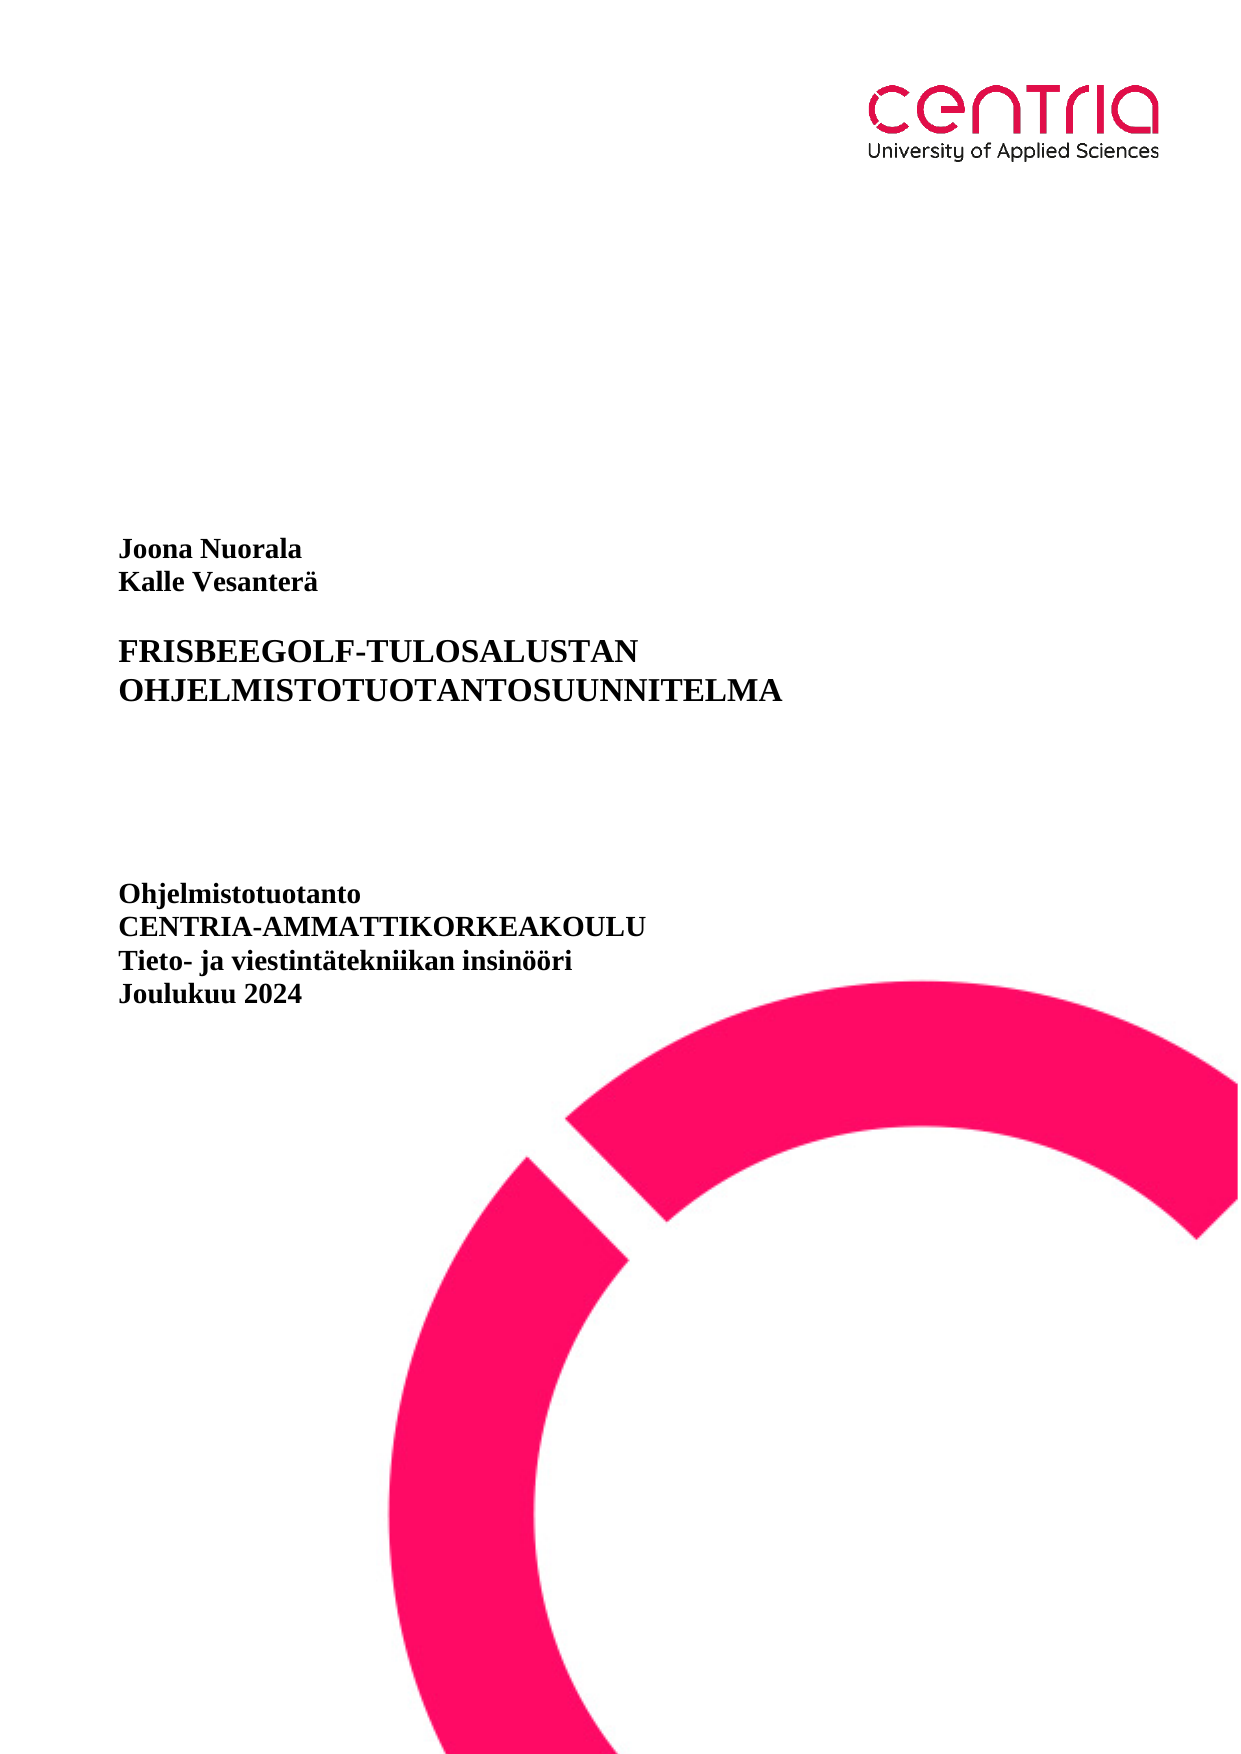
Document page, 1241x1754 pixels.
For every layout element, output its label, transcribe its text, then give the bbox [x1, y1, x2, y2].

text Kalle Vesanterä [118, 564, 1152, 598]
text Ohjelmistotuotanto [118, 876, 1152, 909]
text Joulukuu 2024 [118, 977, 1152, 1010]
text Tieto- ja viestintätekniikan insinööri [118, 943, 1152, 977]
text Frisbeegolf-tulosalustan ohjelmistotuotantosuunnitelma [118, 632, 1152, 708]
text Joona Nuorala [118, 531, 1152, 564]
picture [376, 958, 1238, 1754]
text CENTRIA-AMMATTIKORKEAKOULU [118, 909, 1152, 943]
picture [868, 85, 1159, 162]
